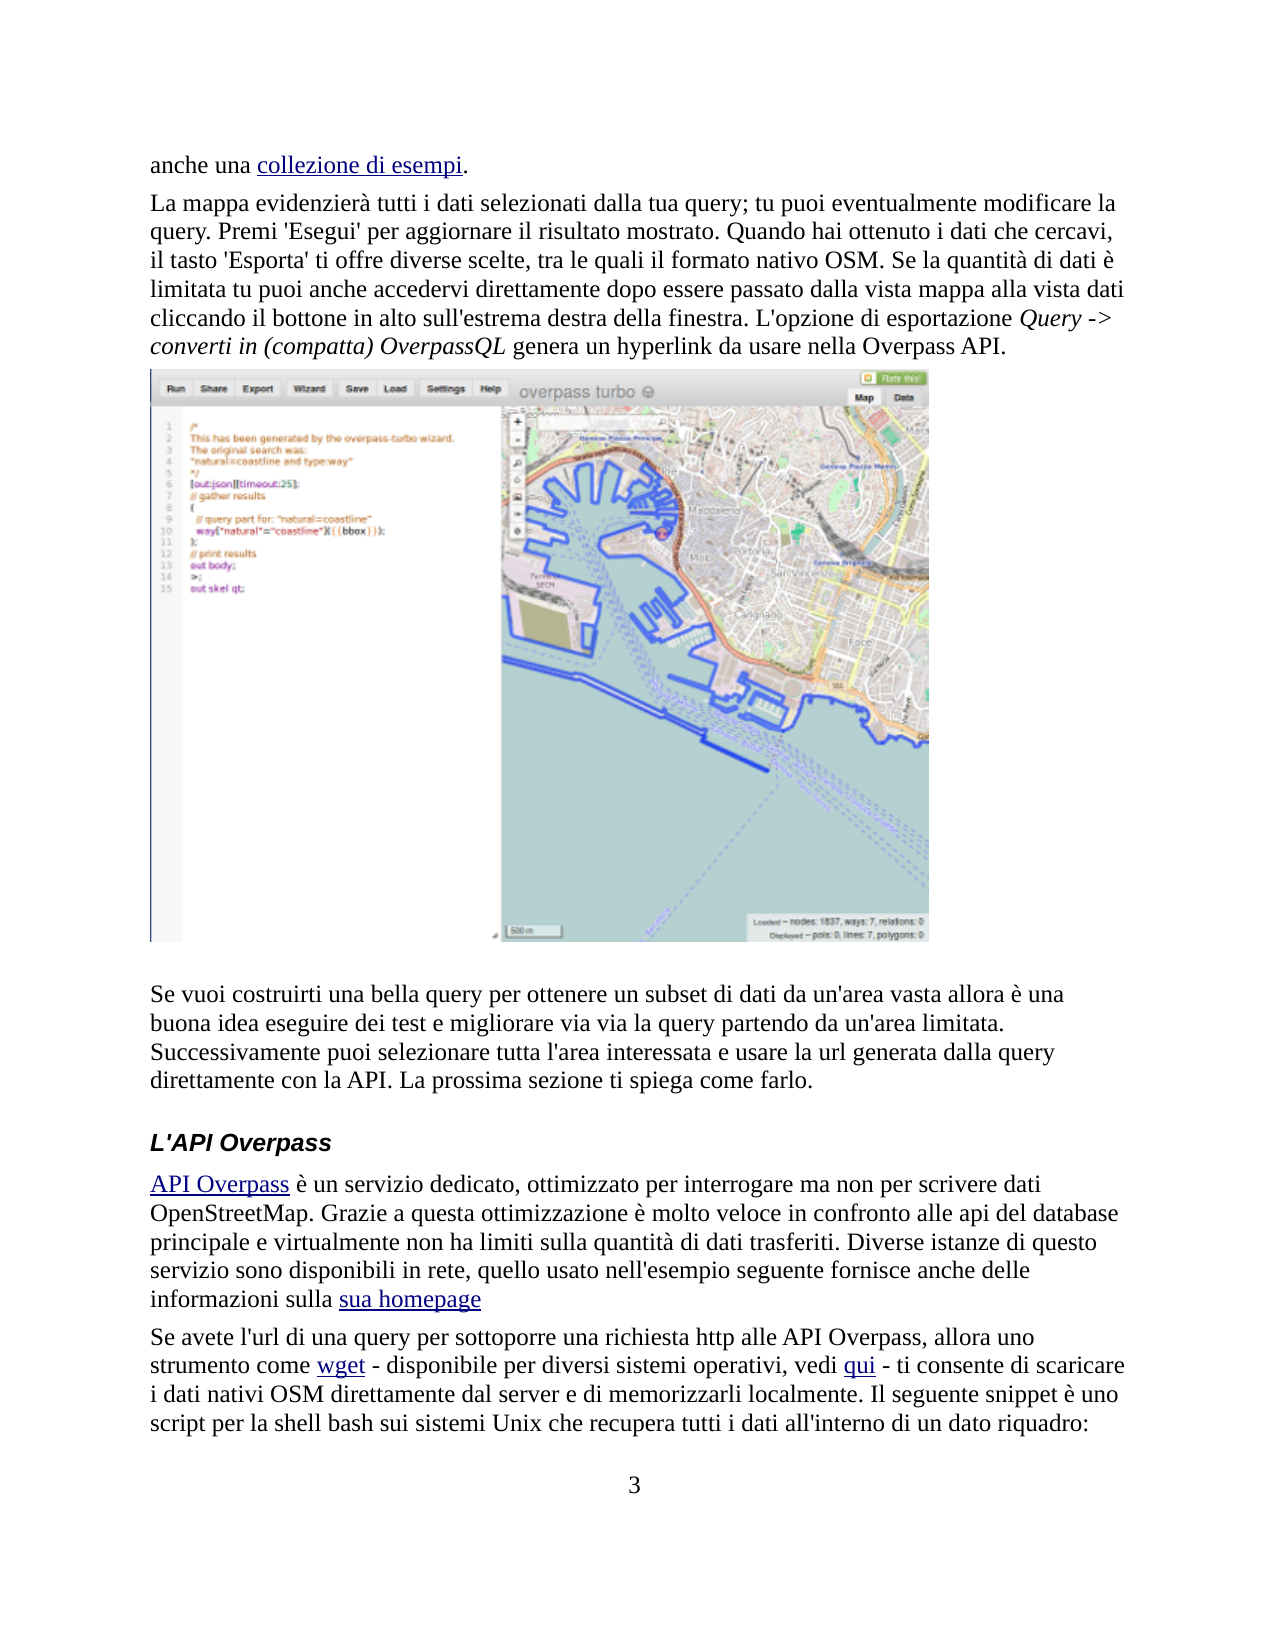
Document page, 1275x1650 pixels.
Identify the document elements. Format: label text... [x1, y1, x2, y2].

text API Overpass è un servizio dedicato, ottimizzato per interrogare ma non per scrivere dati OpenStreetMap. Grazie a questa ottimizzazione è molto veloce in confronto alle api del database principale e virtualmente non ha limiti sulla quantità di dati trasferiti. Diverse istanze di questo servizio sono disponibili in rete, quello usato nell'esempio seguente fornisce anche delle informazioni sulla sua homepage [150, 1169, 1125, 1313]
text La mappa evidenzierà tutti i dati selezionati dalla tua query; tu puoi eventualmente modificare la query. Premi 'Esegui' per aggiornare il risultato mostrato. Quando hai ottenuto i dati che cercavi, il tasto 'Esporta' ti offre diverse scelte, tra le quali il formato nativo OSM. Se la quantità di dati è limitata tu puoi anche accedervi direttamente dopo essere passato dalla vista mappa alla vista dati cliccando il bottone in alto sull'estrema destra della finestra. L'opzione di esportazione Query -> converti in (compatta) OverpassQL genera un hyperlink da usare nella Overpass API. [150, 188, 1125, 360]
text Se vuoi costruirti una bella query per ottenere un subset di dati da un'area vasta allora è una buona idea eseguire dei test e migliorare via via la query partendo da un'area limitata. Successivamente puoi selezionare tutta l'area interessata e usare la url generata dalla query direttamente con la API. La prossima sezione ti spiega come farlo. [150, 979, 1125, 1094]
picture [150, 369, 929, 942]
subtitle L'API Overpass [150, 1128, 1125, 1157]
text anche una collezione di esempi. [150, 150, 1125, 179]
text Se avete l'url di una query per sottoporre una richiesta http alle API Overpass, allora uno strumento come wget - disponibile per diversi sistemi operativi, vedi qui - ti consente di scaricare i dati nativi OSM direttamente dal server e di memorizzarli localmente. Il seguente snippet è uno script per la shell bash sui sistemi Unix che recupera tutti i dati all'interno di un dato riquadro: [150, 1322, 1125, 1437]
